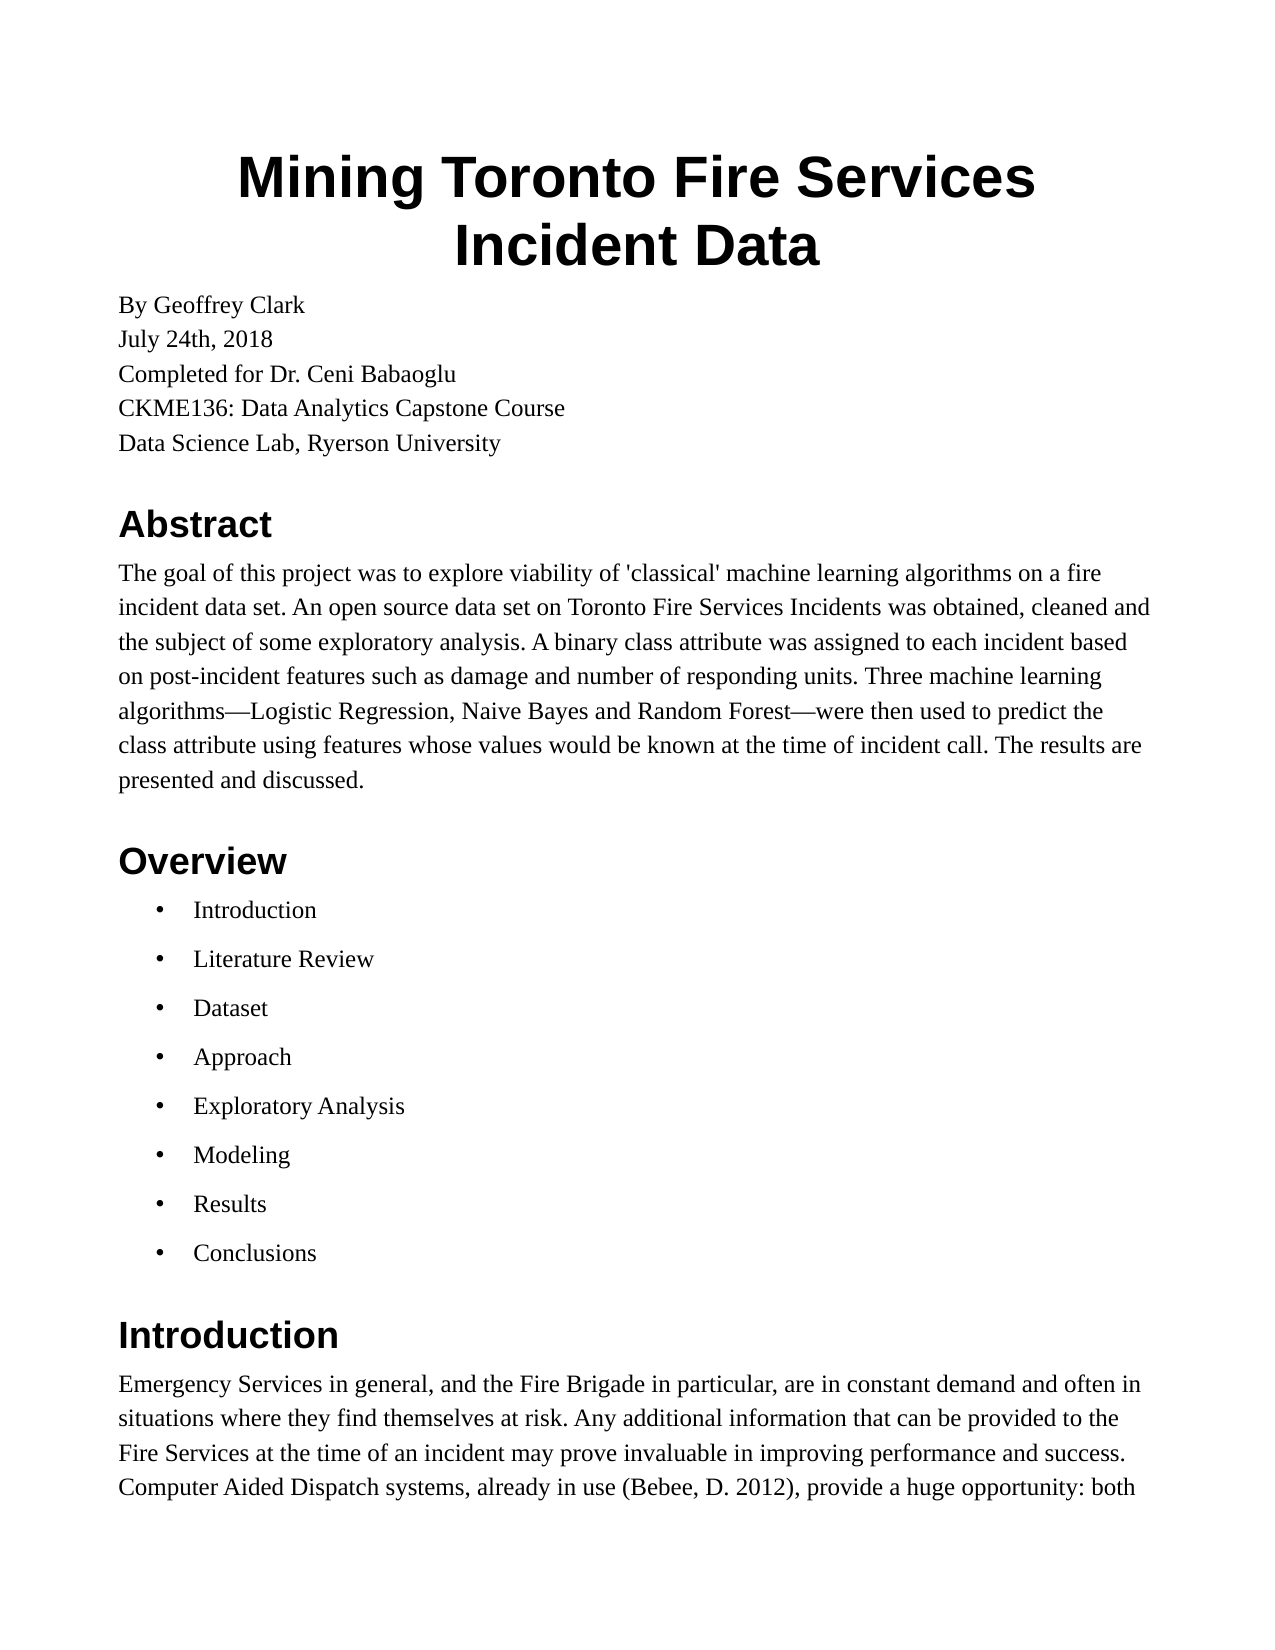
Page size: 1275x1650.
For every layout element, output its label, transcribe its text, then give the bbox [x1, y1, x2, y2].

list Conclusions [156, 1238, 1157, 1267]
subtitle Overview [118, 839, 1157, 882]
text By Geoffrey Clark July 24th, 2018 Completed for Dr. Ceni Babaoglu CKME136: Data Analytics Capstone Course Data Science Lab, Ryerson University [118, 290, 1157, 456]
list Literature Review [156, 944, 1157, 973]
list Modeling [156, 1140, 1157, 1169]
list Results [156, 1189, 1157, 1218]
subtitle Abstract [118, 502, 1157, 545]
list Introduction [156, 895, 1157, 924]
text Emergency Services in general, and the Fire Brigade in particular, are in constant demand and often in situations where they find themselves at risk. Any additional information that can be provided to the Fire Services at the time of an incident may prove invaluable in improving performance and success. Computer Aided Dispatch systems, already in use (Bebee, D. 2012), provide a huge opportunity: both [118, 1369, 1157, 1501]
subtitle Introduction [118, 1312, 1157, 1356]
list Dataset [156, 993, 1157, 1022]
list Approach [156, 1042, 1157, 1071]
list Exploratory Analysis [156, 1091, 1157, 1120]
text The goal of this project was to explore viability of 'classical' machine learning algorithms on a fire incident data set. An open source data set on Toronto Fire Services Incidents was obtained, cleaned and the subject of some exploratory analysis. A binary class attribute was assigned to each incident based on post-incident features such as damage and number of responding units. Three machine learning algorithms—Logistic Regression, Naive Bayes and Random Forest—were then used to predict the class attribute using features whose values would be known at the time of incident call. The results are presented and discussed. [118, 558, 1157, 793]
title Mining Toronto Fire Services Incident Data [118, 143, 1157, 277]
